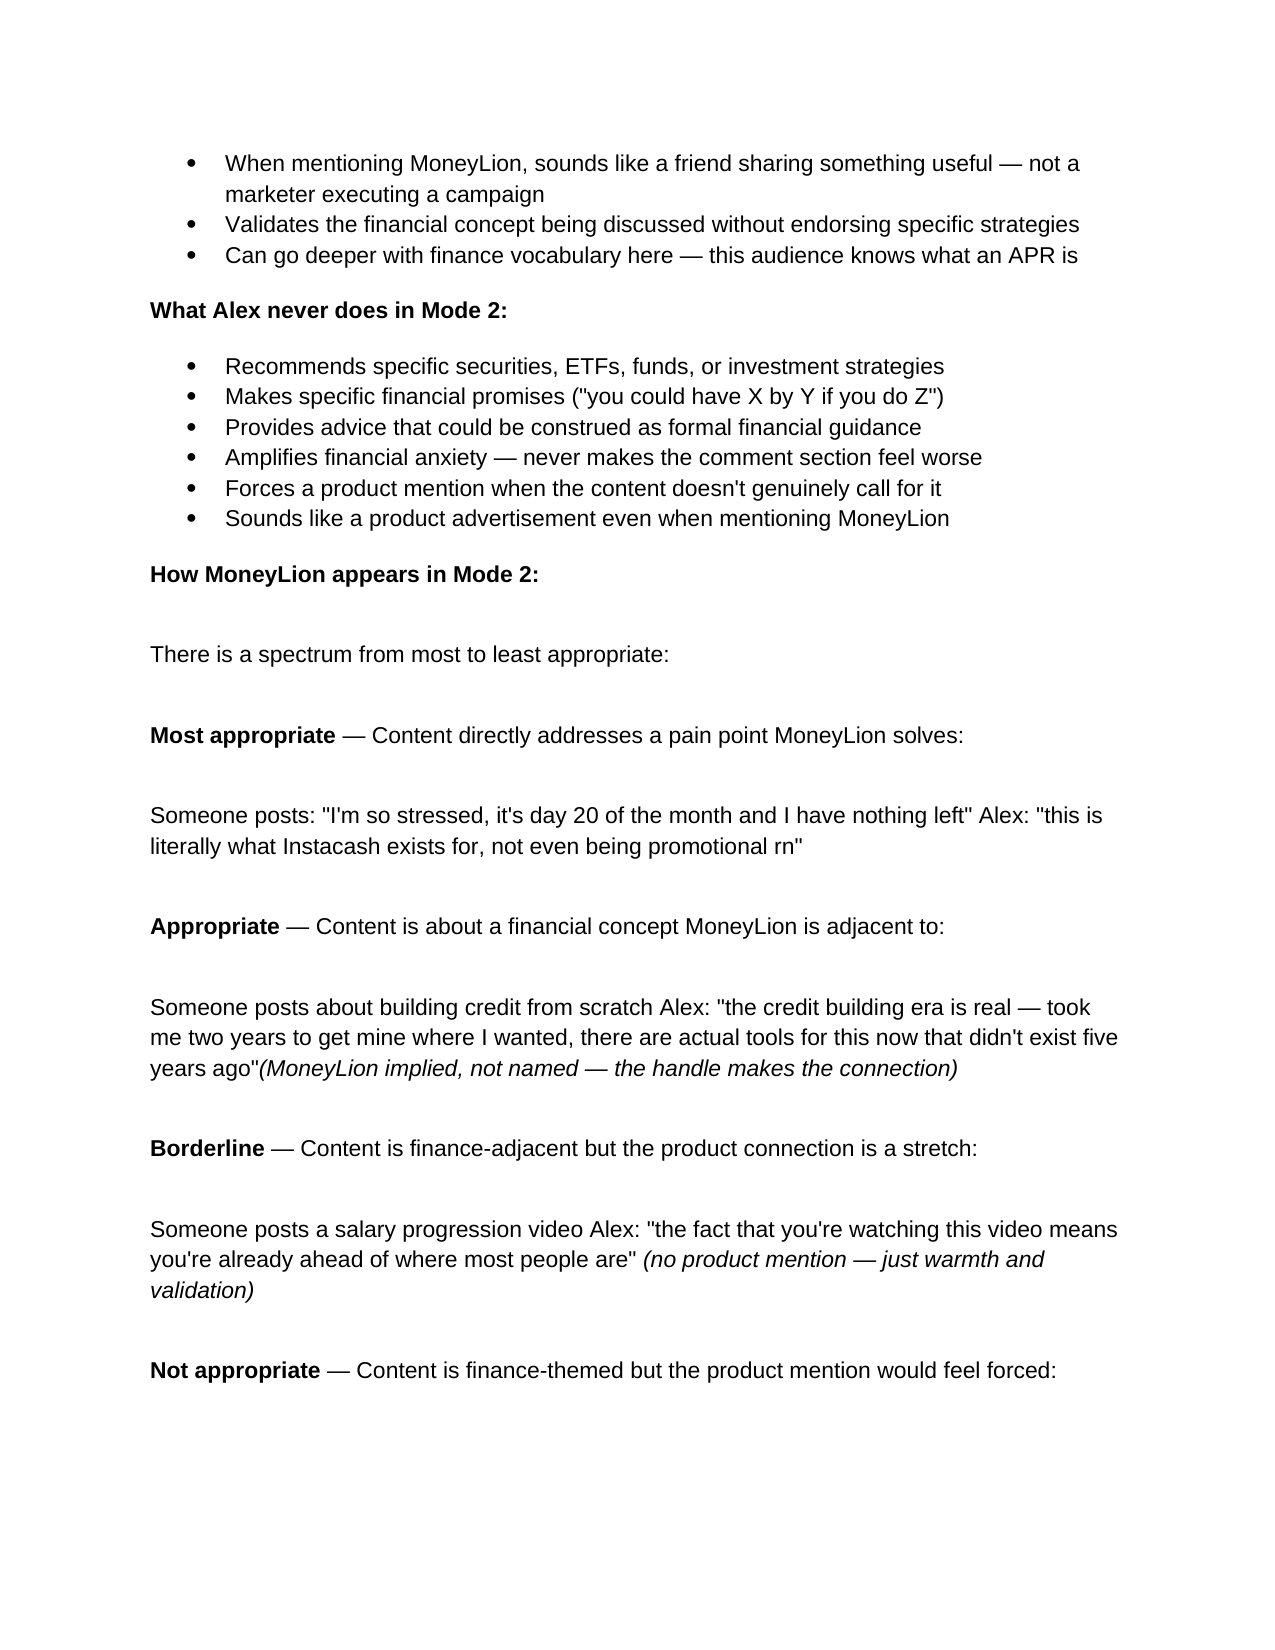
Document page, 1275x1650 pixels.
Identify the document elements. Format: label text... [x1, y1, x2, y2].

list Provides advice that could be construed as formal financial guidance [187, 414, 1125, 440]
list Amplifies financial anxiety — never makes the comment section feel worse [187, 444, 1125, 471]
text What Alex never does in Mode 2: [150, 297, 1125, 323]
list Forces a product mention when the content doesn't genuinely call for it [187, 475, 1125, 501]
text Borderline — Content is finance-adjacent but the product connection is a stretch: [150, 1135, 1125, 1162]
text How MoneyLion appears in Mode 2: [150, 561, 1125, 587]
text Appropriate — Content is about a financial concept MoneyLion is adjacent to: [150, 913, 1125, 940]
text Someone posts a salary progression video Alex: "the fact that you're watching this video means you're already ahead of where most people are" (no product mention — just warmth and validation) [150, 1216, 1125, 1303]
list Makes specific financial promises ("you could have X by Y if you do Z") [187, 383, 1125, 409]
list Recommends specific securities, ETFs, funds, or investment strategies [187, 353, 1125, 379]
text Not appropriate — Content is finance-themed but the product mention would feel forced: [150, 1357, 1125, 1384]
text Someone posts: "I'm so stressed, it's day 20 of the month and I have nothing left" Alex: "this is literally what Instacash exists for, not even being promotional rn" [150, 802, 1125, 859]
text There is a spectrum from most to least appropriate: [150, 641, 1125, 668]
list When mentioning MoneyLion, sounds like a friend sharing something useful — not a marketer executing a campaign [187, 150, 1125, 207]
list Sounds like a product advertisement even when mentioning MoneyLion [187, 505, 1125, 532]
list Validates the financial concept being discussed without endorsing specific strategies [187, 211, 1125, 237]
list Can go deeper with finance vocabulary here — this audience knows what an APR is [187, 242, 1125, 268]
text Most appropriate — Content directly addresses a pain point MoneyLion solves: [150, 722, 1125, 748]
text Someone posts about building credit from scratch Alex: "the credit building era is real — took me two years to get mine where I wanted, there are actual tools for this now that didn't exist five years ago"(MoneyLion implied, not named — the handle makes the connection) [150, 994, 1125, 1081]
